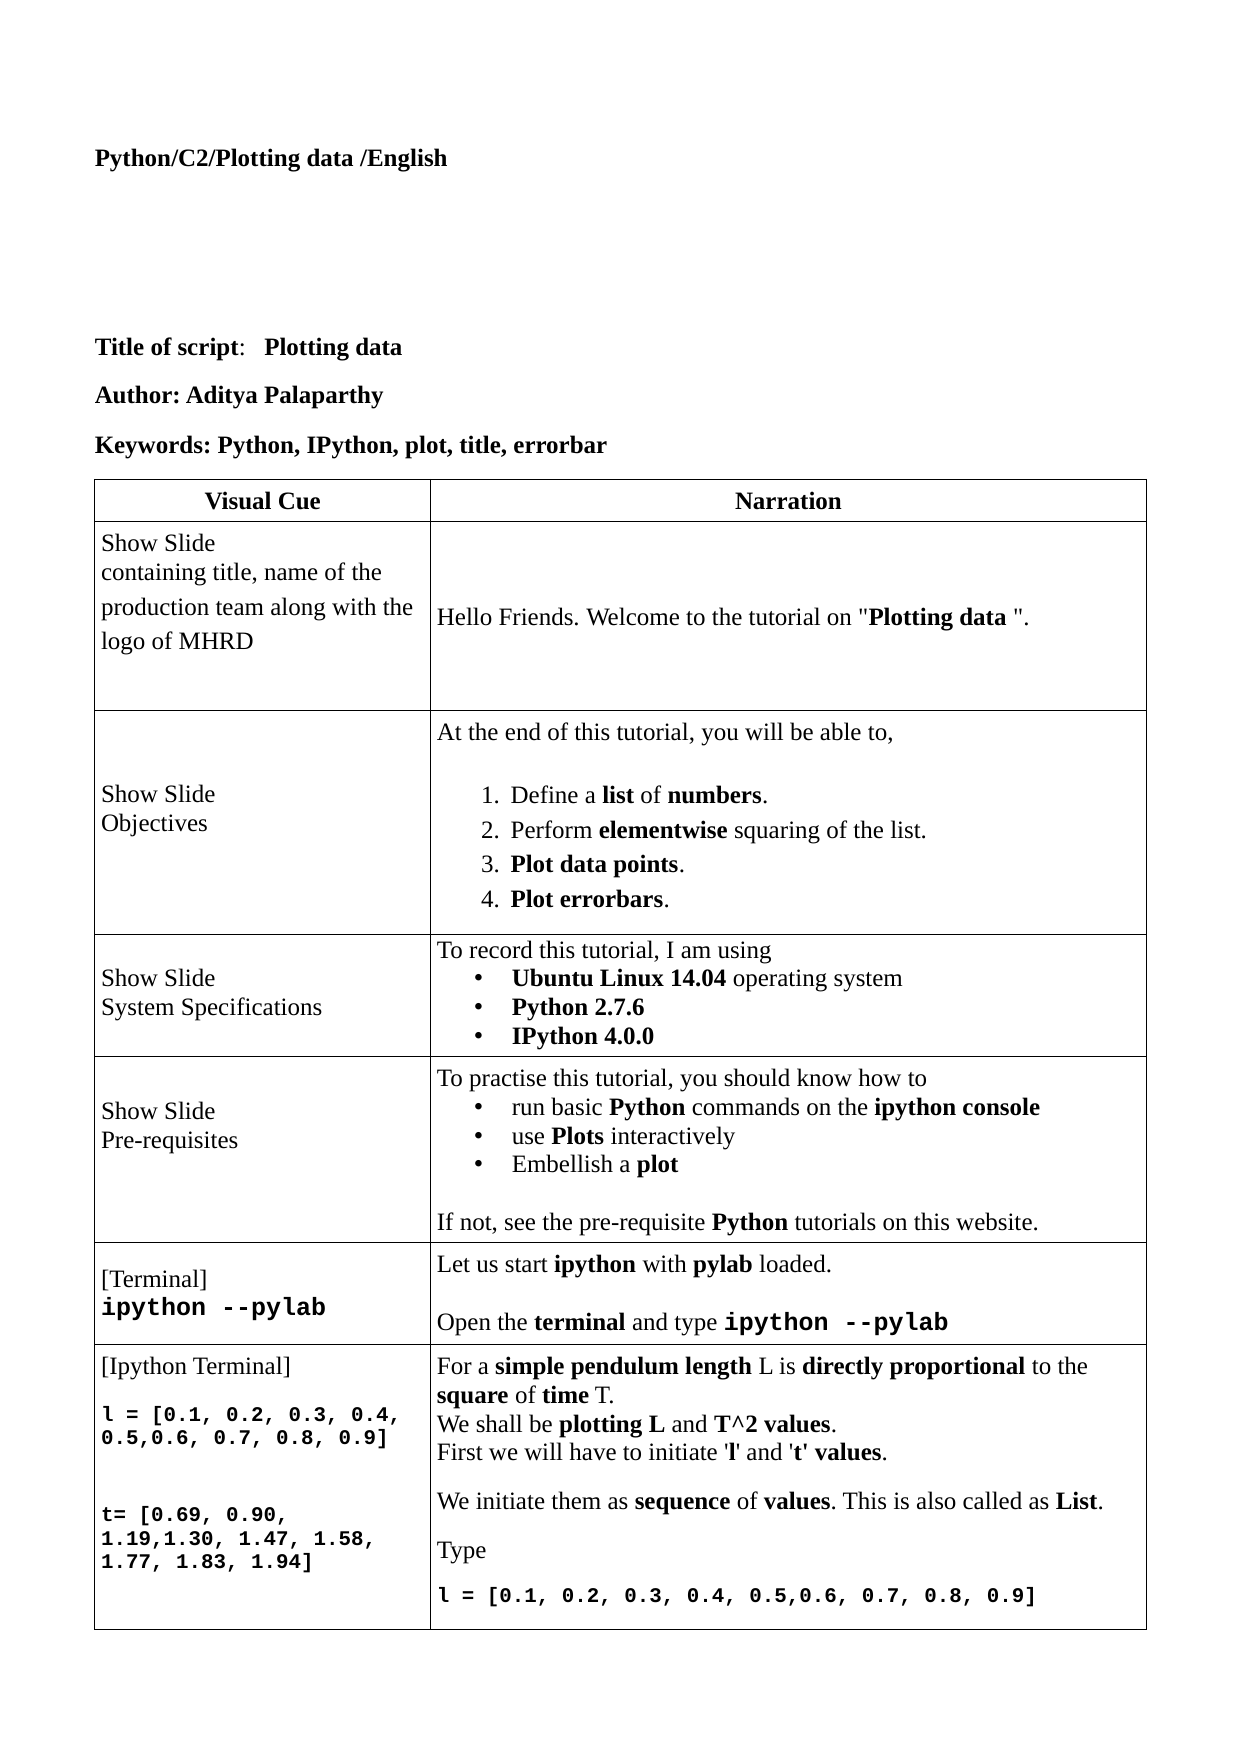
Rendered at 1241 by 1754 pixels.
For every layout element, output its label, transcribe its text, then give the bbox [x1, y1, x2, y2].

table_cell Show Slide containing title, name of the production team along with the logo of MHRD [95, 522, 430, 710]
table_cell Show Slide System Specifications [95, 935, 430, 1056]
table_header Visual Cue [95, 480, 430, 521]
table_cell Show Slide Objectives [95, 711, 430, 934]
table_cell To practise this tutorial, you should know how to run basic Python commands on the ipython console use Plots interactively Embellish a plot If not, see the pre-requisite Python tutorials on this website. [431, 1057, 1146, 1242]
subtitle Python/C2/Plotting data /English [94, 143, 1146, 172]
text Keywords: Python, IPython, plot, title, errorbar [94, 430, 1146, 458]
table_cell For a simple pendulum length L is directly proportional to the square of time T. We shall be plotting L and T^2 values. First we will have to initiate 'l' and 't' values. We initiate them as sequence of values. This is also called as List. Type l = [0.1, 0.2, 0.3, 0.4, 0.5,0.6, 0.7, 0.8, 0.9] [431, 1345, 1146, 1629]
table_cell Hello Friends. Welcome to the tutorial on "Plotting data ". [431, 522, 1146, 710]
text Title of script: Plotting data [94, 332, 1146, 360]
table_cell Show Slide Pre-requisites [95, 1057, 430, 1242]
table_cell [Terminal] ipython --pylab [95, 1243, 430, 1344]
table_cell Let us start ipython with pylab loaded. Open the terminal and type ipython --pylab [431, 1243, 1146, 1344]
table_cell At the end of this tutorial, you will be able to, Define a list of numbers. Perform elementwise squaring of the list. Plot data points. Plot errorbars. [431, 711, 1146, 934]
table_cell [Ipython Terminal] l = [0.1, 0.2, 0.3, 0.4, 0.5,0.6, 0.7, 0.8, 0.9] t= [0.69, 0.90, 1.19,1.30, 1.47, 1.58, 1.77, 1.83, 1.94] [95, 1345, 430, 1629]
table_cell To record this tutorial, I am using Ubuntu Linux 14.04 operating system Python 2.7.6 IPython 4.0.0 [431, 935, 1146, 1056]
table_header Narration [431, 480, 1146, 521]
text Author: Aditya Palaparthy [94, 381, 1146, 409]
